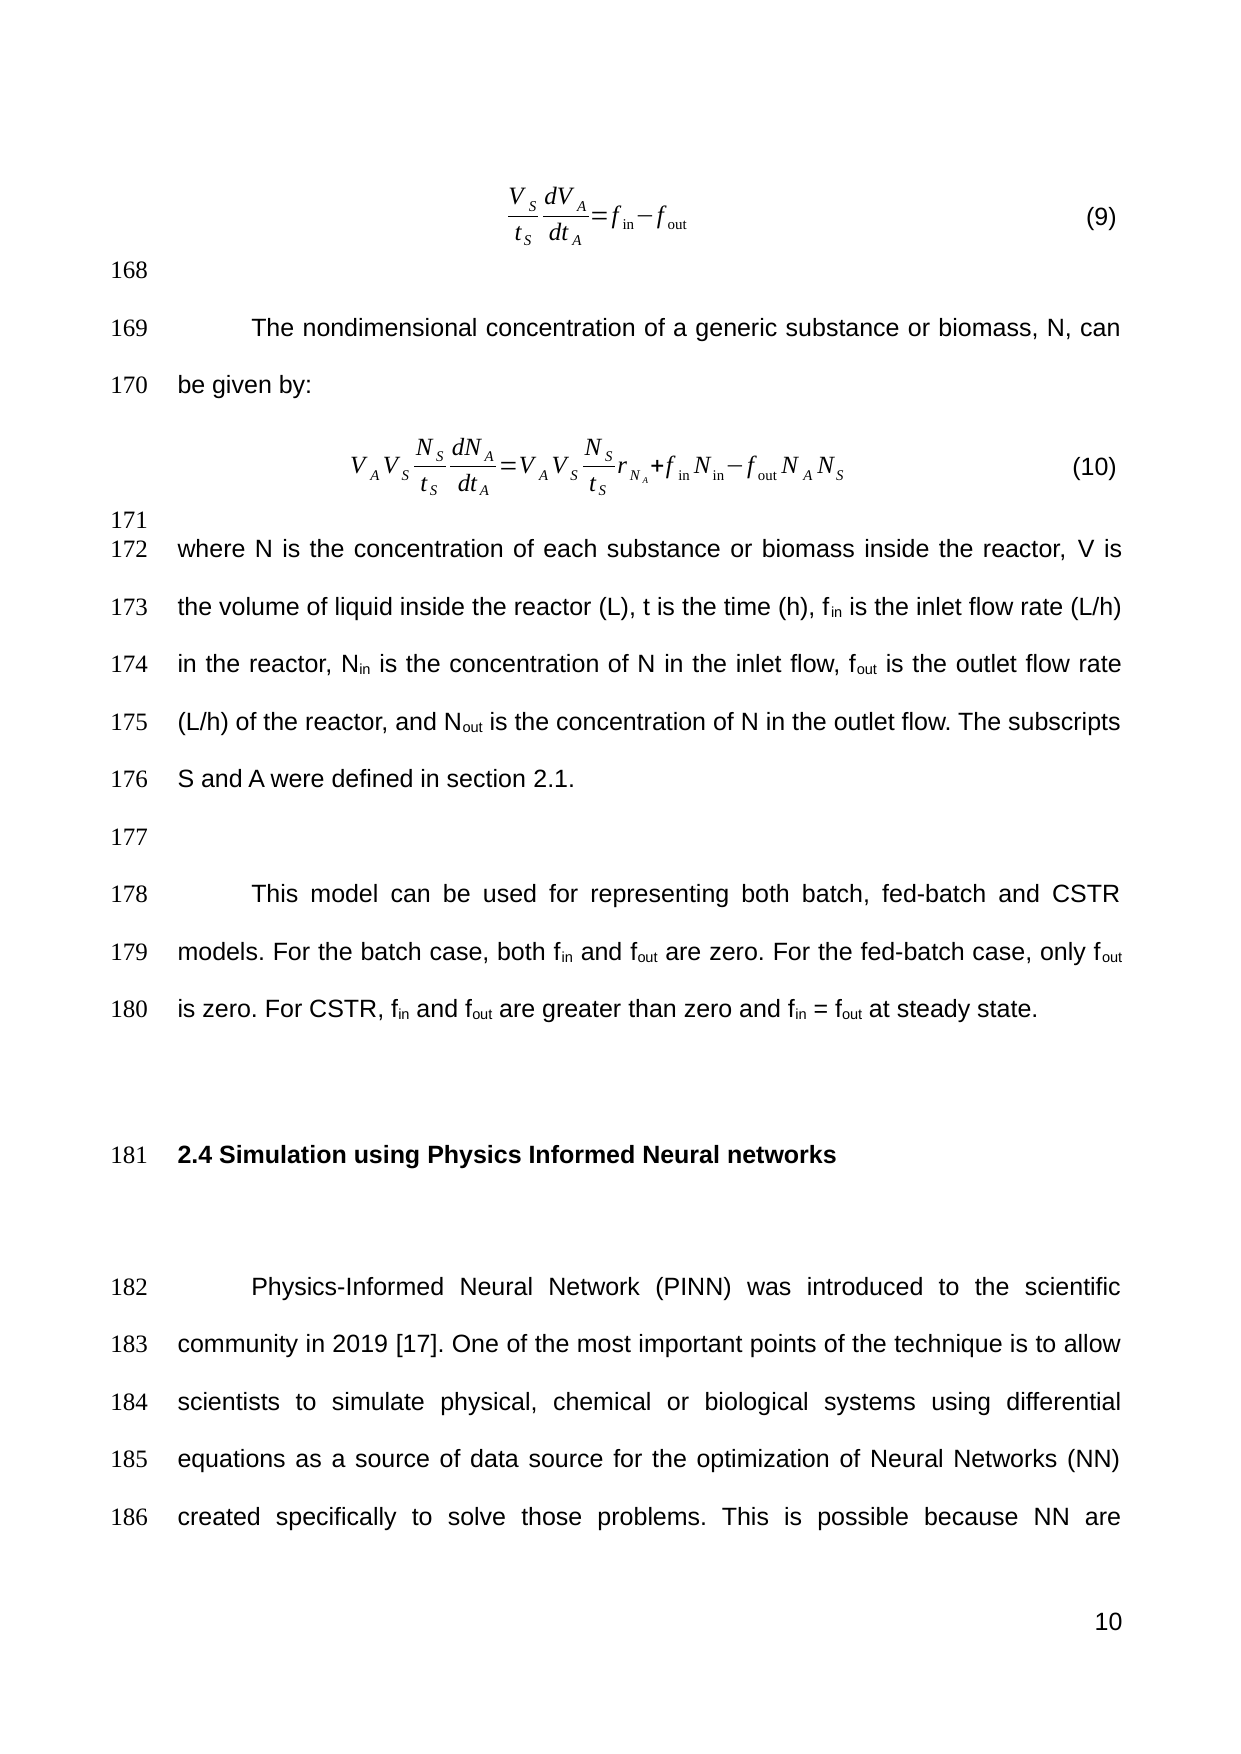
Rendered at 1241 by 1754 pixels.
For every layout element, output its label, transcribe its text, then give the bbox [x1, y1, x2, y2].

text The nondimensional concentration of a generic substance or biomass, N, can be given by: [177, 312, 1122, 399]
subtitle Simulation using Physics Informed Neural networks [177, 1140, 1122, 1169]
table_header [177, 177, 1017, 255]
text This model can be used for representing both batch, fed-batch and CSTR models. For the batch case, both fin and fout are zero. For the fed-batch case, only fout is zero. For CSTR, fin and fout are greater than zero and fin = fout at steady state. [177, 879, 1122, 1023]
table_header (10) [1017, 428, 1122, 505]
text where N is the concentration of each substance or biomass inside the reactor, V is the volume of liquid inside the reactor (L), t is the time (h), fin is the inlet flow rate (L/h) in the reactor, Nin is the concentration of N in the inlet flow, fout is the outlet flow rate (L/h) of the reactor, and Nout is the concentration of N in the outlet flow. The subscripts S and A were defined in section 2.1. [177, 534, 1122, 793]
text Physics-Informed Neural Network (PINN) was introduced to the scientific community in 2019 [17]. One of the most important points of the technique is to allow scientists to simulate physical, chemical or biological systems using differential equations as a source of data source for the optimization of Neural Networks (NN) created specifically to solve those problems. This is possible because NN are [177, 1272, 1122, 1531]
table_header (9) [1017, 177, 1122, 255]
table_header [177, 428, 1017, 505]
